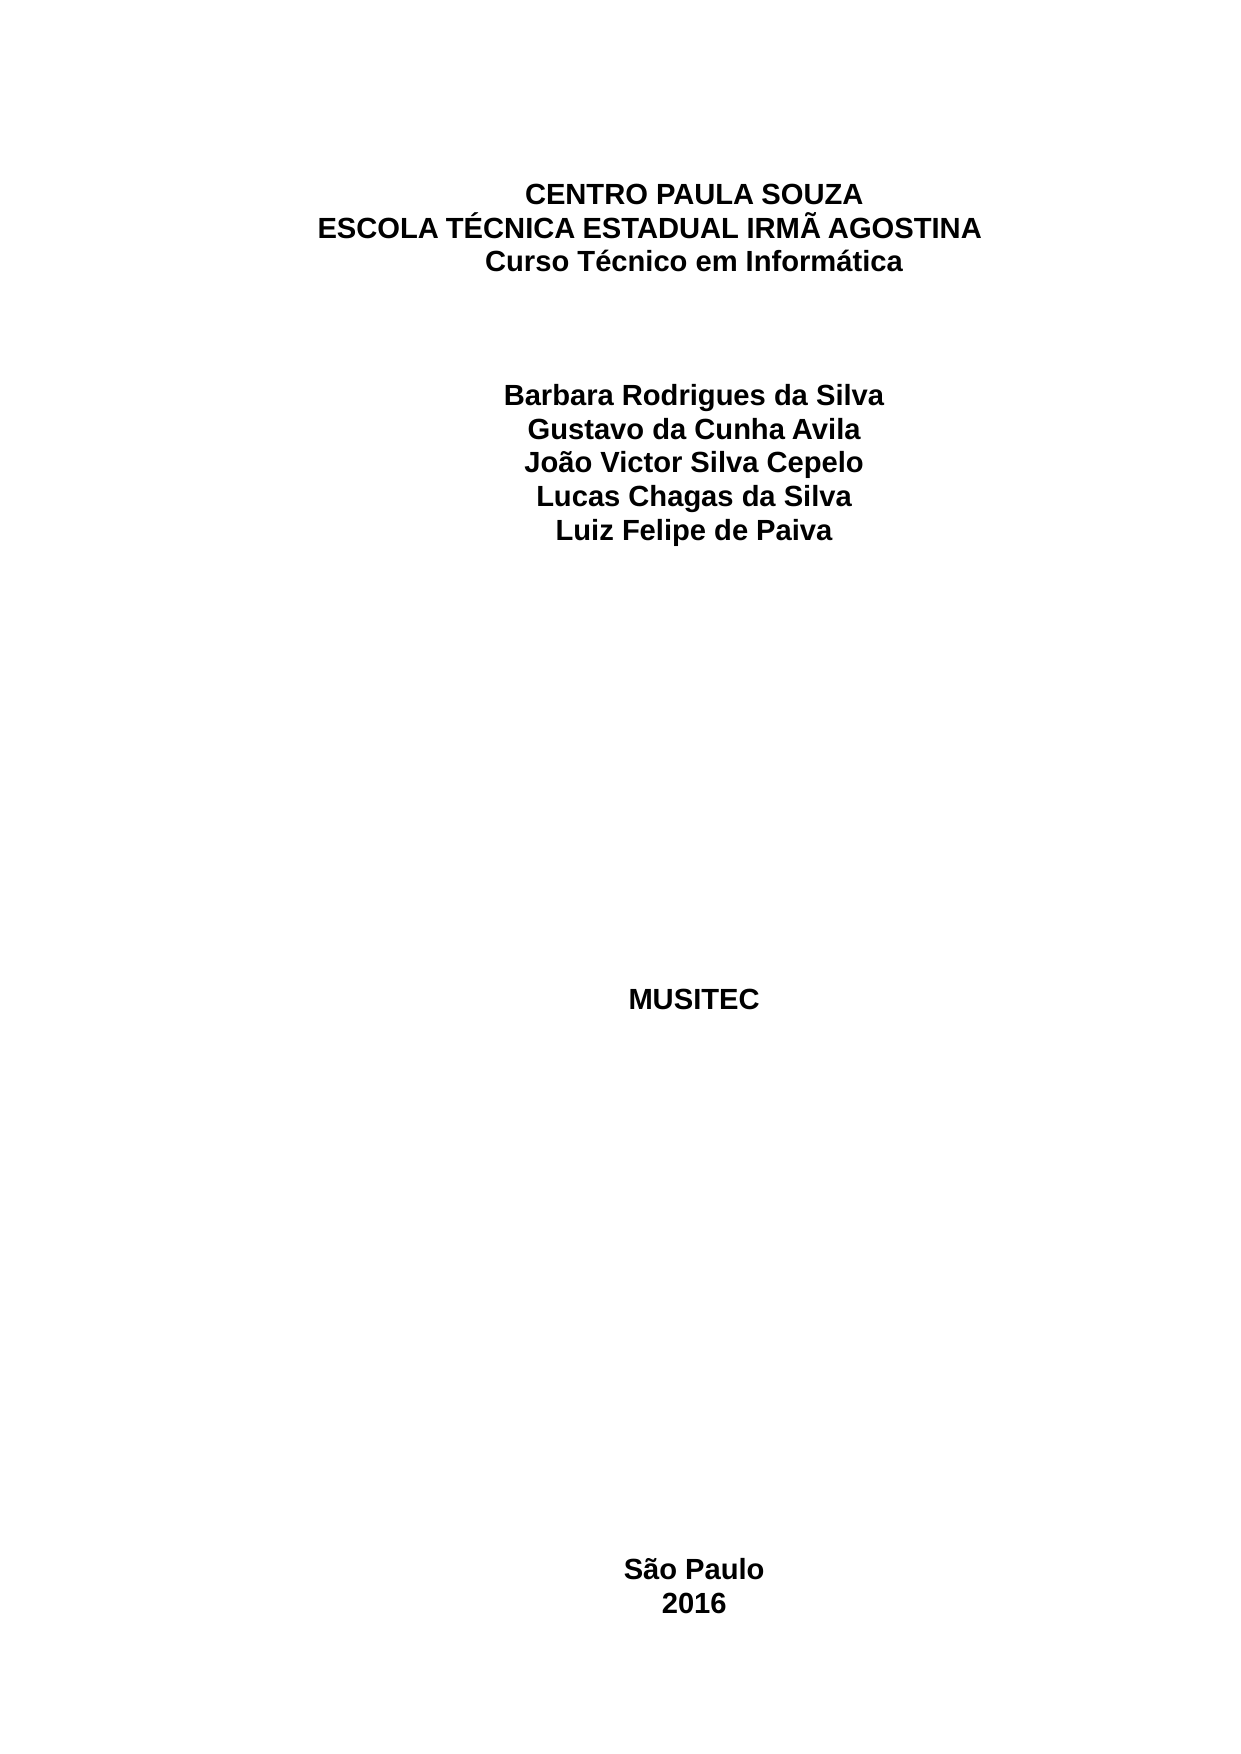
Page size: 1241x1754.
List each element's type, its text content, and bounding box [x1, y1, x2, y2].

text João Victor Silva Cepelo [177, 446, 1122, 479]
text Curso Técnico em Informática [177, 244, 1122, 278]
text CENTRO PAULA SOUZA ESCOLA TÉCNICA ESTADUAL IRMÃ AGOSTINA [177, 177, 1122, 244]
text Lucas Chagas da Silva [177, 479, 1122, 513]
text 2016 [177, 1586, 1122, 1619]
text São Paulo [177, 1552, 1122, 1586]
text MUSITEC [177, 982, 1122, 1016]
text Barbara Rodrigues da Silva [177, 378, 1122, 412]
text Luiz Felipe de Paiva [177, 513, 1122, 546]
text Gustavo da Cunha Avila [177, 412, 1122, 446]
